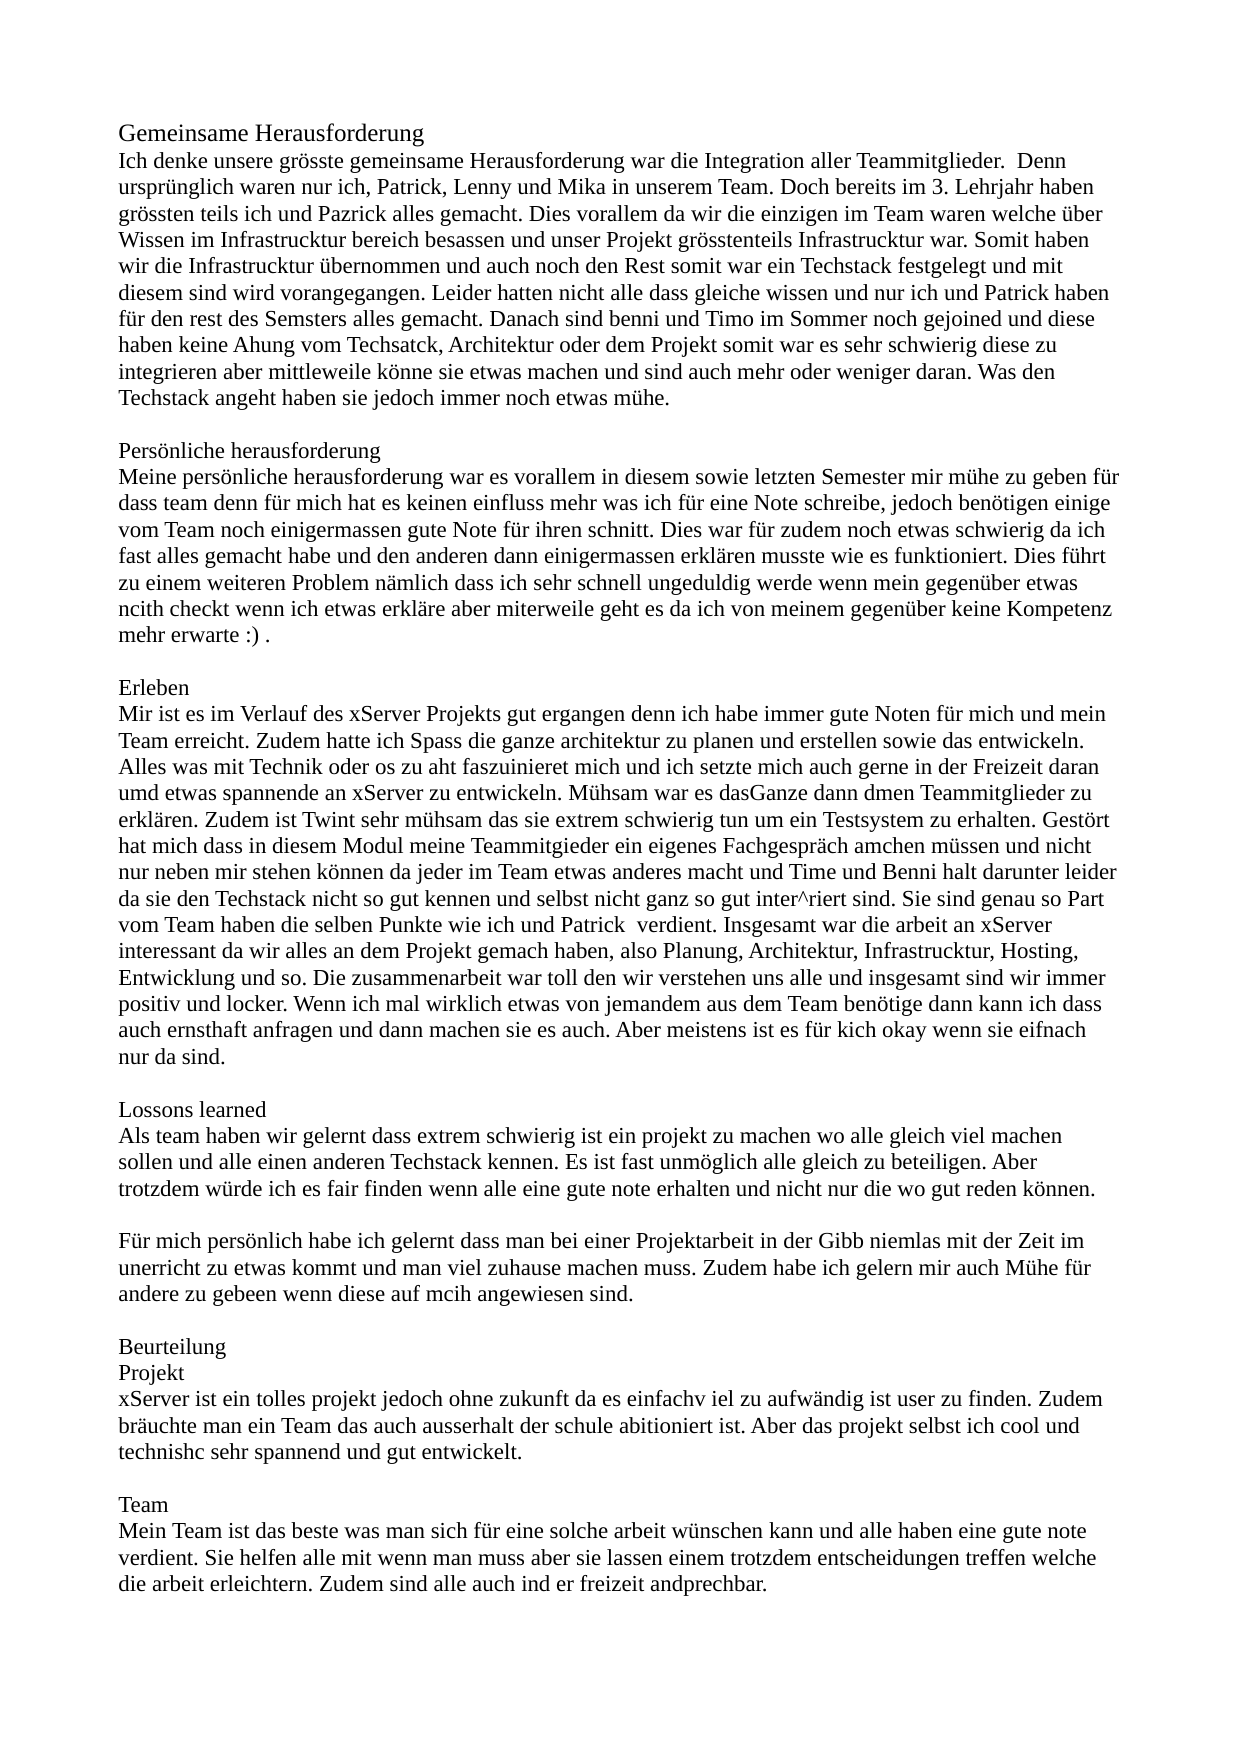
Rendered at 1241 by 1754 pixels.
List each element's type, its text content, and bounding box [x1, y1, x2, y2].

text Team [118, 1491, 1122, 1517]
text Lossons learned [118, 1096, 1122, 1122]
text Persönliche herausforderung [118, 437, 1122, 463]
text Als team haben wir gelernt dass extrem schwierig ist ein projekt zu machen wo alle gleich viel machen sollen und alle einen anderen Techstack kennen. Es ist fast unmöglich alle gleich zu beteiligen. Aber trotzdem würde ich es fair finden wenn alle eine gute note erhalten und nicht nur die wo gut reden können. [118, 1122, 1122, 1201]
text xServer ist ein tolles projekt jedoch ohne zukunft da es einfachv iel zu aufwändig ist user zu finden. Zudem bräuchte man ein Team das auch ausserhalt der schule abitioniert ist. Aber das projekt selbst ich cool und technishc sehr spannend und gut entwickelt. [118, 1386, 1122, 1464]
text Projekt [118, 1359, 1122, 1386]
text Gemeinsame Herausforderung [118, 118, 1122, 147]
text Beurteilung [118, 1333, 1122, 1359]
text Für mich persönlich habe ich gelernt dass man bei einer Projektarbeit in der Gibb niemlas mit der Zeit im unerricht zu etwas kommt und man viel zuhause machen muss. Zudem habe ich gelern mir auch Mühe für andere zu gebeen wenn diese auf mcih angewiesen sind. [118, 1227, 1122, 1306]
text Meine persönliche herausforderung war es vorallem in diesem sowie letzten Semester mir mühe zu geben für dass team denn für mich hat es keinen einfluss mehr was ich für eine Note schreibe, jedoch benötigen einige vom Team noch einigermassen gute Note für ihren schnitt. Dies war für zudem noch etwas schwierig da ich fast alles gemacht habe und den anderen dann einigermassen erklären musste wie es funktioniert. Dies führt zu einem weiteren Problem nämlich dass ich sehr schnell ungeduldig werde wenn mein gegenüber etwas ncith checkt wenn ich etwas erkläre aber miterweile geht es da ich von meinem gegenüber keine Kompetenz mehr erwarte :) . [118, 463, 1122, 648]
text Mein Team ist das beste was man sich für eine solche arbeit wünschen kann und alle haben eine gute note verdient. Sie helfen alle mit wenn man muss aber sie lassen einem trotzdem entscheidungen treffen welche die arbeit erleichtern. Zudem sind alle auch ind er freizeit andprechbar. [118, 1517, 1122, 1596]
text Ich denke unsere grösste gemeinsame Herausforderung war die Integration aller Teammitglieder. Denn ursprünglich waren nur ich, Patrick, Lenny und Mika in unserem Team. Doch bereits im 3. Lehrjahr haben grössten teils ich und Pazrick alles gemacht. Dies vorallem da wir die einzigen im Team waren welche über Wissen im Infrastrucktur bereich besassen und unser Projekt grösstenteils Infrastrucktur war. Somit haben wir die Infrastrucktur übernommen und auch noch den Rest somit war ein Techstack festgelegt und mit diesem sind wird vorangegangen. Leider hatten nicht alle dass gleiche wissen und nur ich und Patrick haben für den rest des Semsters alles gemacht. Danach sind benni und Timo im Sommer noch gejoined und diese haben keine Ahung vom Techsatck, Architektur oder dem Projekt somit war es sehr schwierig diese zu integrieren aber mittleweile könne sie etwas machen und sind auch mehr oder weniger daran. Was den Techstack angeht haben sie jedoch immer noch etwas mühe. [118, 147, 1122, 410]
text Mir ist es im Verlauf des xServer Projekts gut ergangen denn ich habe immer gute Noten für mich und mein Team erreicht. Zudem hatte ich Spass die ganze architektur zu planen und erstellen sowie das entwickeln. Alles was mit Technik oder os zu aht faszuinieret mich und ich setzte mich auch gerne in der Freizeit daran umd etwas spannende an xServer zu entwickeln. Mühsam war es dasGanze dann dmen Teammitglieder zu erklären. Zudem ist Twint sehr mühsam das sie extrem schwierig tun um ein Testsystem zu erhalten. Gestört hat mich dass in diesem Modul meine Teammitgieder ein eigenes Fachgespräch amchen müssen und nicht nur neben mir stehen können da jeder im Team etwas anderes macht und Time und Benni halt darunter leider da sie den Techstack nicht so gut kennen und selbst nicht ganz so gut inter^riert sind. Sie sind genau so Part vom Team haben die selben Punkte wie ich und Patrick verdient. Insgesamt war die arbeit an xServer interessant da wir alles an dem Projekt gemach haben, also Planung, Architektur, Infrastrucktur, Hosting, Entwicklung und so. Die zusammenarbeit war toll den wir verstehen uns alle und insgesamt sind wir immer positiv und locker. Wenn ich mal wirklich etwas von jemandem aus dem Team benötige dann kann ich dass auch ernsthaft anfragen und dann machen sie es auch. Aber meistens ist es für kich okay wenn sie eifnach nur da sind. [118, 700, 1122, 1069]
text Erleben [118, 674, 1122, 700]
